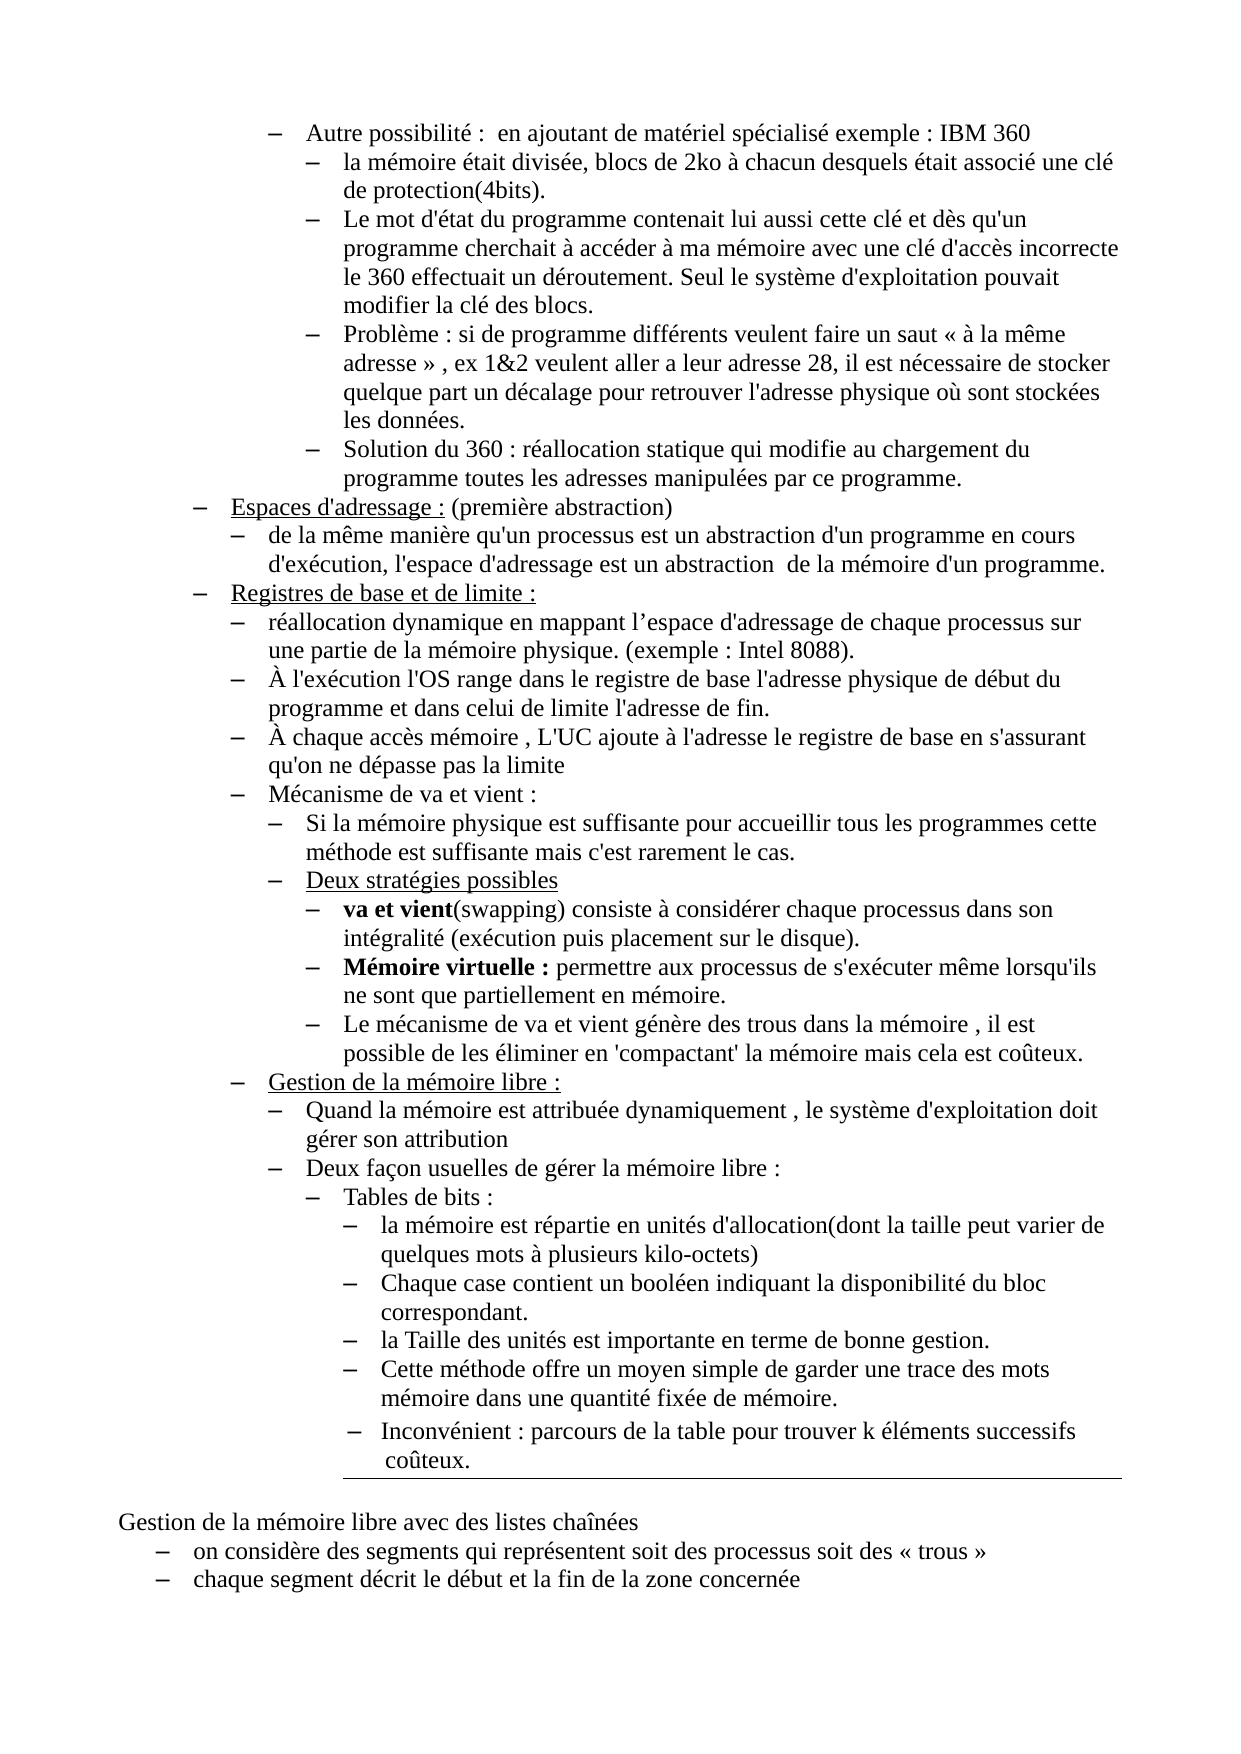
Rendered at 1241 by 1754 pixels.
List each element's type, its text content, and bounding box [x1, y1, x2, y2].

list on considère des segments qui représentent soit des processus soit des « trous » [156, 1536, 1122, 1564]
text Gestion de la mémoire libre avec des listes chaînées [118, 1507, 1122, 1536]
list Mécanisme de va et vient : [231, 779, 1122, 808]
list Inconvénient : parcours de la table pour trouver k éléments successifs coûteux. [343, 1412, 1122, 1478]
list Problème : si de programme différents veulent faire un saut « à la même adresse » , ex 1&2 veulent aller a leur adresse 28, il est nécessaire de stocker quelque part un décalage pour retrouver l'adresse physique où sont stockées les données. [306, 319, 1122, 434]
list Registres de base et de limite : [193, 578, 1122, 607]
list Espaces d'adressage : (première abstraction) [193, 492, 1122, 521]
list Chaque case contient un booléen indiquant la disponibilité du bloc correspondant. [343, 1268, 1122, 1326]
list de la même manière qu'un processus est un abstraction d'un programme en cours d'exécution, l'espace d'adressage est un abstraction de la mémoire d'un programme. [231, 521, 1122, 578]
list Tables de bits : [306, 1182, 1122, 1211]
list Cette méthode offre un moyen simple de garder une trace des mots mémoire dans une quantité fixée de mémoire. [343, 1354, 1122, 1412]
list la Taille des unités est importante en terme de bonne gestion. [343, 1326, 1122, 1354]
list Deux façon usuelles de gérer la mémoire libre : [268, 1153, 1122, 1182]
list À l'exécution l'OS range dans le registre de base l'adresse physique de début du programme et dans celui de limite l'adresse de fin. [231, 664, 1122, 722]
list Le mot d'état du programme contenait lui aussi cette clé et dès qu'un programme cherchait à accéder à ma mémoire avec une clé d'accès incorrecte le 360 effectuait un déroutement. Seul le système d'exploitation pouvait modifier la clé des blocs. [306, 204, 1122, 319]
list Mémoire virtuelle : permettre aux processus de s'exécuter même lorsqu'ils ne sont que partiellement en mémoire. [306, 952, 1122, 1009]
list la mémoire était divisée, blocs de 2ko à chacun desquels était associé une clé de protection(4bits). [306, 147, 1122, 204]
list Le mécanisme de va et vient génère des trous dans la mémoire , il est possible de les éliminer en 'compactant' la mémoire mais cela est coûteux. [306, 1009, 1122, 1067]
list Quand la mémoire est attribuée dynamiquement , le système d'exploitation doit gérer son attribution [268, 1096, 1122, 1153]
list Gestion de la mémoire libre : [231, 1067, 1122, 1096]
list Solution du 360 : réallocation statique qui modifie au chargement du programme toutes les adresses manipulées par ce programme. [306, 434, 1122, 492]
list Deux stratégies possibles [268, 866, 1122, 894]
list la mémoire est répartie en unités d'allocation(dont la taille peut varier de quelques mots à plusieurs kilo-octets) [343, 1211, 1122, 1268]
list réallocation dynamique en mappant l’espace d'adressage de chaque processus sur une partie de la mémoire physique. (exemple : Intel 8088). [231, 607, 1122, 664]
list chaque segment décrit le début et la fin de la zone concernée [156, 1564, 1122, 1593]
list Autre possibilité : en ajoutant de matériel spécialisé exemple : IBM 360 [268, 118, 1122, 147]
list Si la mémoire physique est suffisante pour accueillir tous les programmes cette méthode est suffisante mais c'est rarement le cas. [268, 808, 1122, 866]
list va et vient(swapping) consiste à considérer chaque processus dans son intégralité (exécution puis placement sur le disque). [306, 894, 1122, 952]
list À chaque accès mémoire , L'UC ajoute à l'adresse le registre de base en s'assurant qu'on ne dépasse pas la limite [231, 722, 1122, 779]
